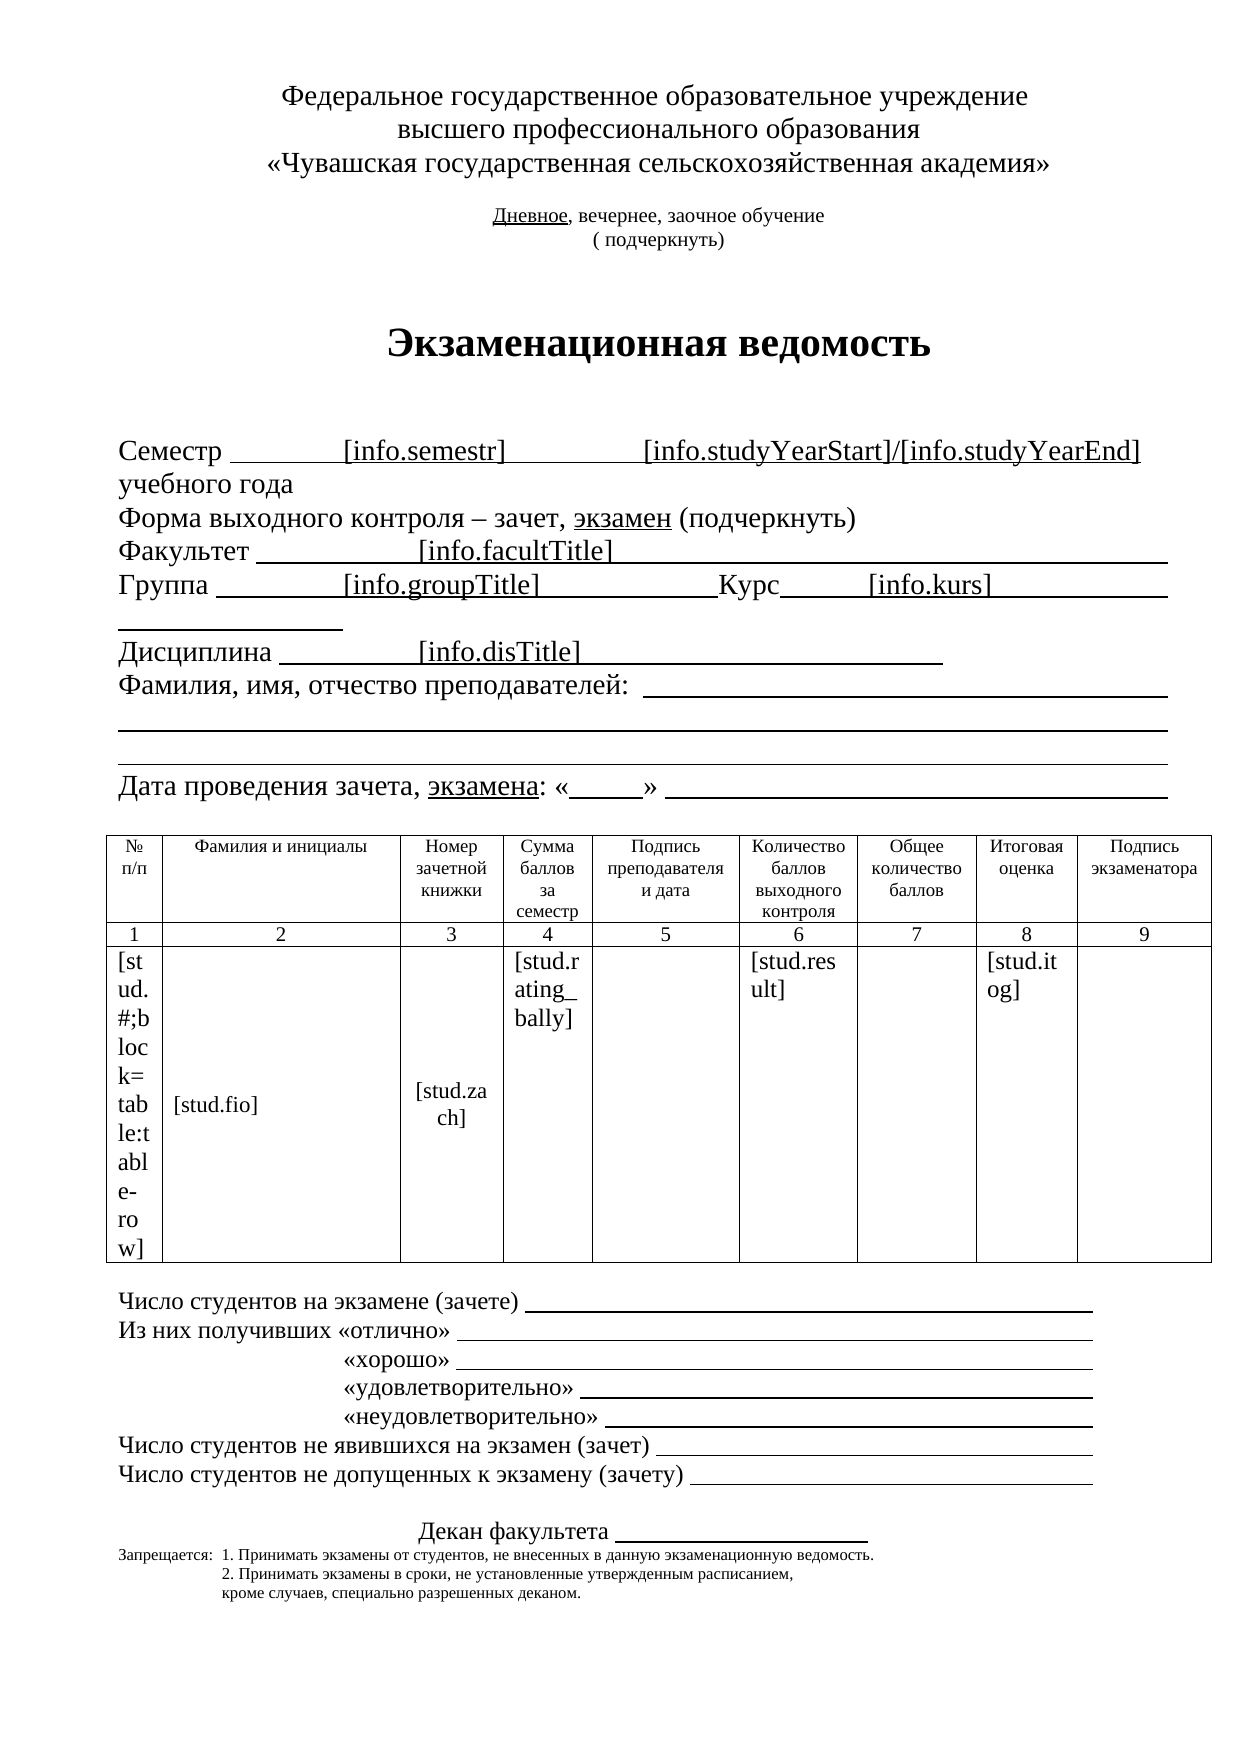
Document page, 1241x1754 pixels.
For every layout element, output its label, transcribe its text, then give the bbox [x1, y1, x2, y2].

text ( подчеркнуть) [118, 227, 1199, 251]
table_cell 1 [107, 923, 162, 946]
table_cell 5 [593, 923, 739, 946]
table_cell [858, 947, 976, 1262]
table_cell 7 [858, 923, 976, 946]
text Фамилия, имя, отчество преподавателей: [118, 667, 1199, 768]
table_cell 3 [401, 923, 503, 946]
table_header Сумма баллов за семестр [504, 836, 592, 922]
text Группа [info.groupTitle] Курс [info.kurs] [118, 567, 1199, 634]
text Декан факультета [343, 1516, 1199, 1545]
text Число студентов на экзамене (зачете) [118, 1286, 1199, 1315]
text Форма выходного контроля – зачет, экзамен (подчеркнуть) [118, 500, 1199, 533]
text Дата проведения зачета, экзамена: « » [118, 768, 1199, 802]
text Дневное, вечернее, заочное обучение [118, 202, 1199, 227]
text кроме случаев, специально разрешенных деканом. [222, 1583, 1199, 1602]
text Дисциплина [info.disTitle] [118, 634, 1199, 667]
table_cell 2 [163, 923, 400, 946]
text Число студентов не допущенных к экзамену (зачету) [118, 1459, 1199, 1487]
table_header Подпись преподавателя и дата [593, 836, 739, 922]
text Семестр [info.semestr] [info.studyYearStart]/[info.studyYearEnd] учебного года [118, 433, 1199, 500]
table_header Общее количество баллов [858, 836, 976, 922]
table_header Фамилия и инициалы [163, 836, 400, 922]
text «хорошо» [118, 1344, 1199, 1372]
table_header Подпись экзаменатора [1078, 836, 1211, 922]
text Число студентов не явившихся на экзамен (зачет) [118, 1430, 1199, 1459]
text Федеральное государственное образовательное учреждение [118, 78, 1199, 111]
text Запрещается: 1. Принимать экзамены от студентов, не внесенных в данную экзаменационную ведомость. [118, 1545, 1199, 1564]
table_cell [stud.#;block=table:table-row] [107, 947, 162, 1262]
table_cell 4 [504, 923, 592, 946]
table_cell [stud.itog] [977, 947, 1077, 1262]
text «удовлетворительно» [118, 1372, 1199, 1401]
table_header Итоговая оценка [977, 836, 1077, 922]
text 2. Принимать экзамены в сроки, не установленные утвержденным расписанием, [222, 1564, 1199, 1583]
text Из них получивших «отлично» [118, 1315, 1199, 1344]
table_cell 8 [977, 923, 1077, 946]
table_cell [stud.rating_bally] [504, 947, 592, 1262]
text высшего профессионального образования [118, 111, 1199, 145]
table_cell [1078, 947, 1211, 1262]
table_header Количество баллов выходного контроля [740, 836, 857, 922]
table_header Номер зачетной книжки [401, 836, 503, 922]
table_header № п/п [107, 836, 162, 922]
table_cell [stud.fio] [163, 947, 400, 1262]
text «неудовлетворительно» [118, 1401, 1199, 1430]
text Экзаменационная ведомость [118, 318, 1199, 366]
text Факультет [info.facultTitle] [118, 533, 1199, 567]
table_cell [stud.result] [740, 947, 857, 1262]
table_cell 6 [740, 923, 857, 946]
table_cell [593, 947, 739, 1262]
text «Чувашская государственная сельскохозяйственная академия» [118, 145, 1199, 178]
table_cell [stud.zach] [401, 947, 503, 1262]
table_cell 9 [1078, 923, 1211, 946]
